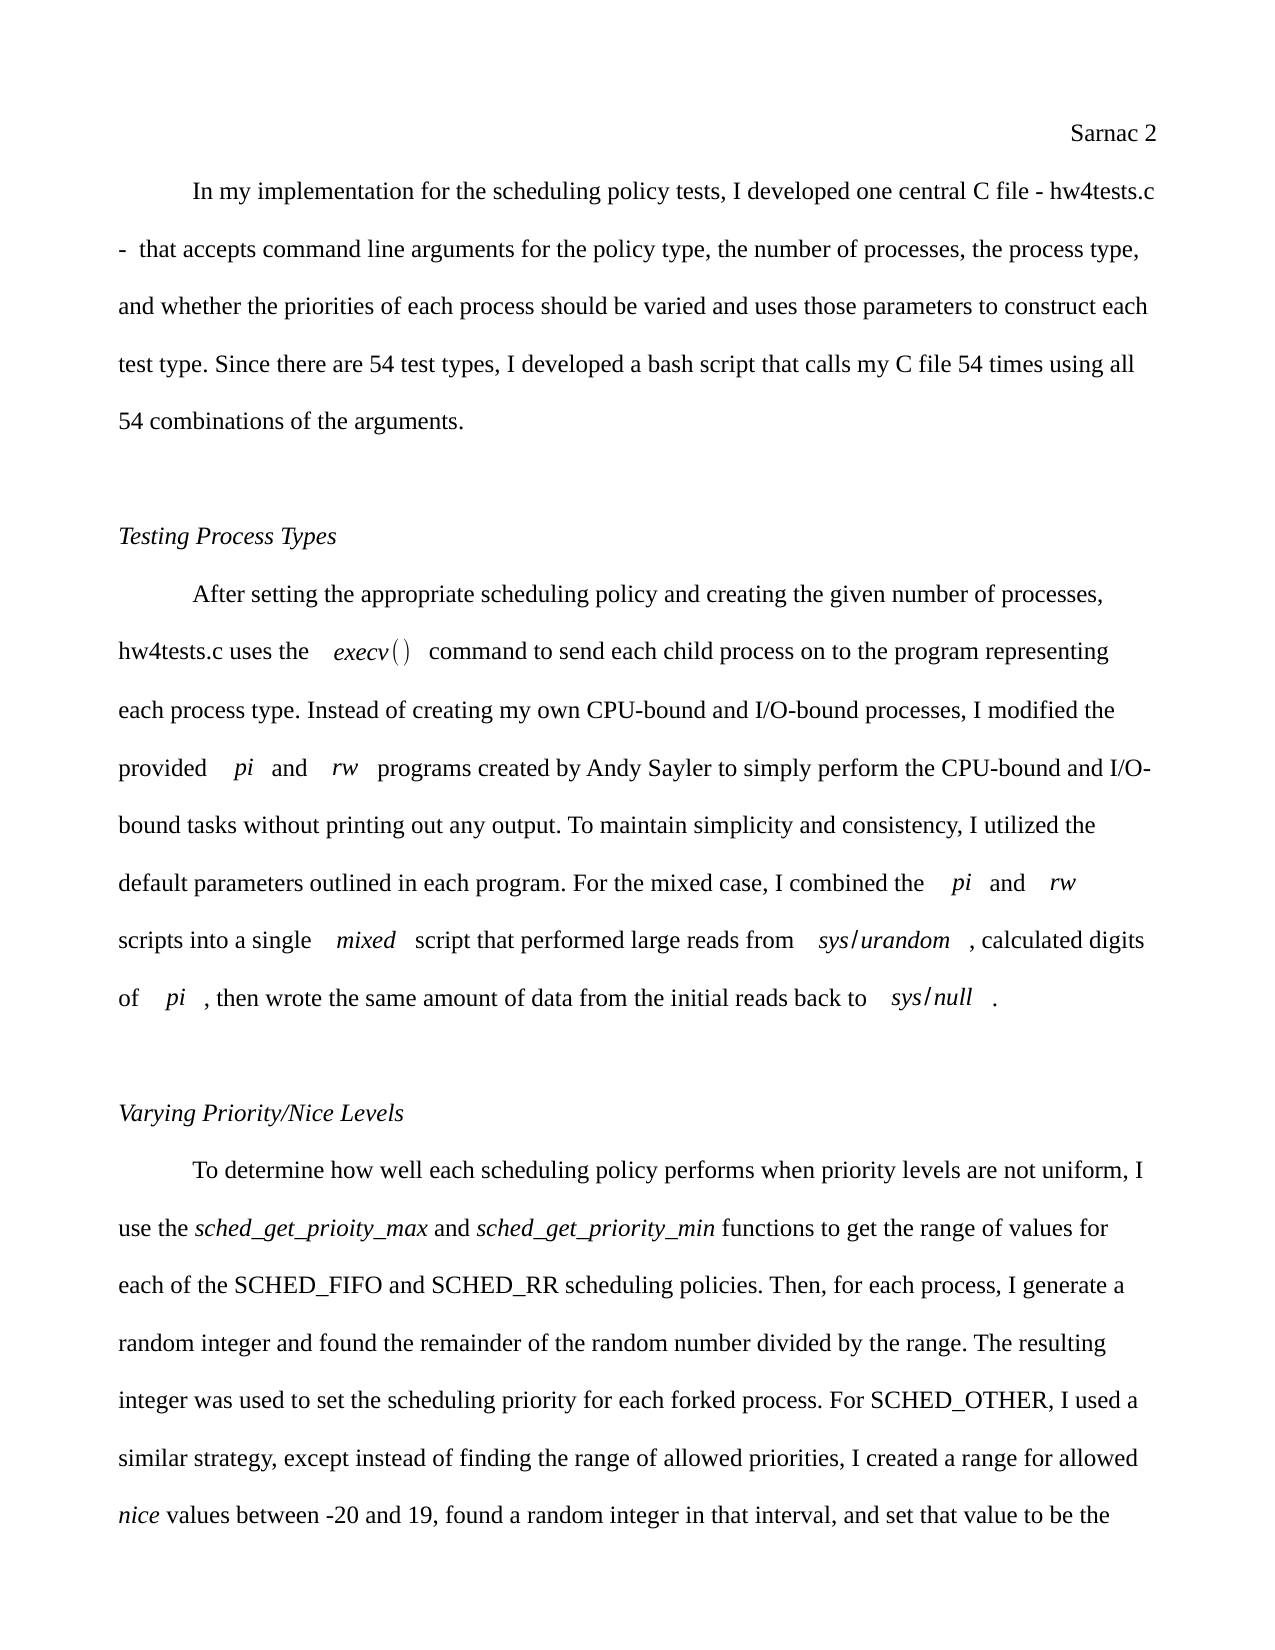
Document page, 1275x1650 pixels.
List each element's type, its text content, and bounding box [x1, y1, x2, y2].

text Testing Process Types [118, 521, 1157, 550]
text In my implementation for the scheduling policy tests, I developed one central C file - hw4tests.c - that accepts command line arguments for the policy type, the number of processes, the process type, and whether the priorities of each process should be varied and uses those parameters to construct each test type. Since there are 54 test types, I developed a bash script that calls my C file 54 times using all 54 combinations of the arguments. [118, 176, 1157, 435]
text After setting the appropriate scheduling policy and creating the given number of processes, hw4tests.c uses the command to send each child process on to the program representing each process type. Instead of creating my own CPU-bound and I/O-bound processes, I modified the provided and programs created by Andy Sayler to simply perform the CPU-bound and I/O-bound tasks without printing out any output. To maintain simplicity and consistency, I utilized the default parameters outlined in each program. For the mixed case, I combined the and scripts into a single script that performed large reads from , calculated digits of , then wrote the same amount of data from the initial reads back to . [118, 579, 1157, 1012]
text To determine how well each scheduling policy performs when priority levels are not uniform, I use the sched_get_prioity_max and sched_get_priority_min functions to get the range of values for each of the SCHED_FIFO and SCHED_RR scheduling policies. Then, for each process, I generate a random integer and found the remainder of the random number divided by the range. The resulting integer was used to set the scheduling priority for each forked process. For SCHED_OTHER, I used a similar strategy, except instead of finding the range of allowed priorities, I created a range for allowed nice values between -20 and 19, found a random integer in that interval, and set that value to be the [118, 1156, 1157, 1529]
text Varying Priority/Nice Levels [118, 1098, 1157, 1127]
